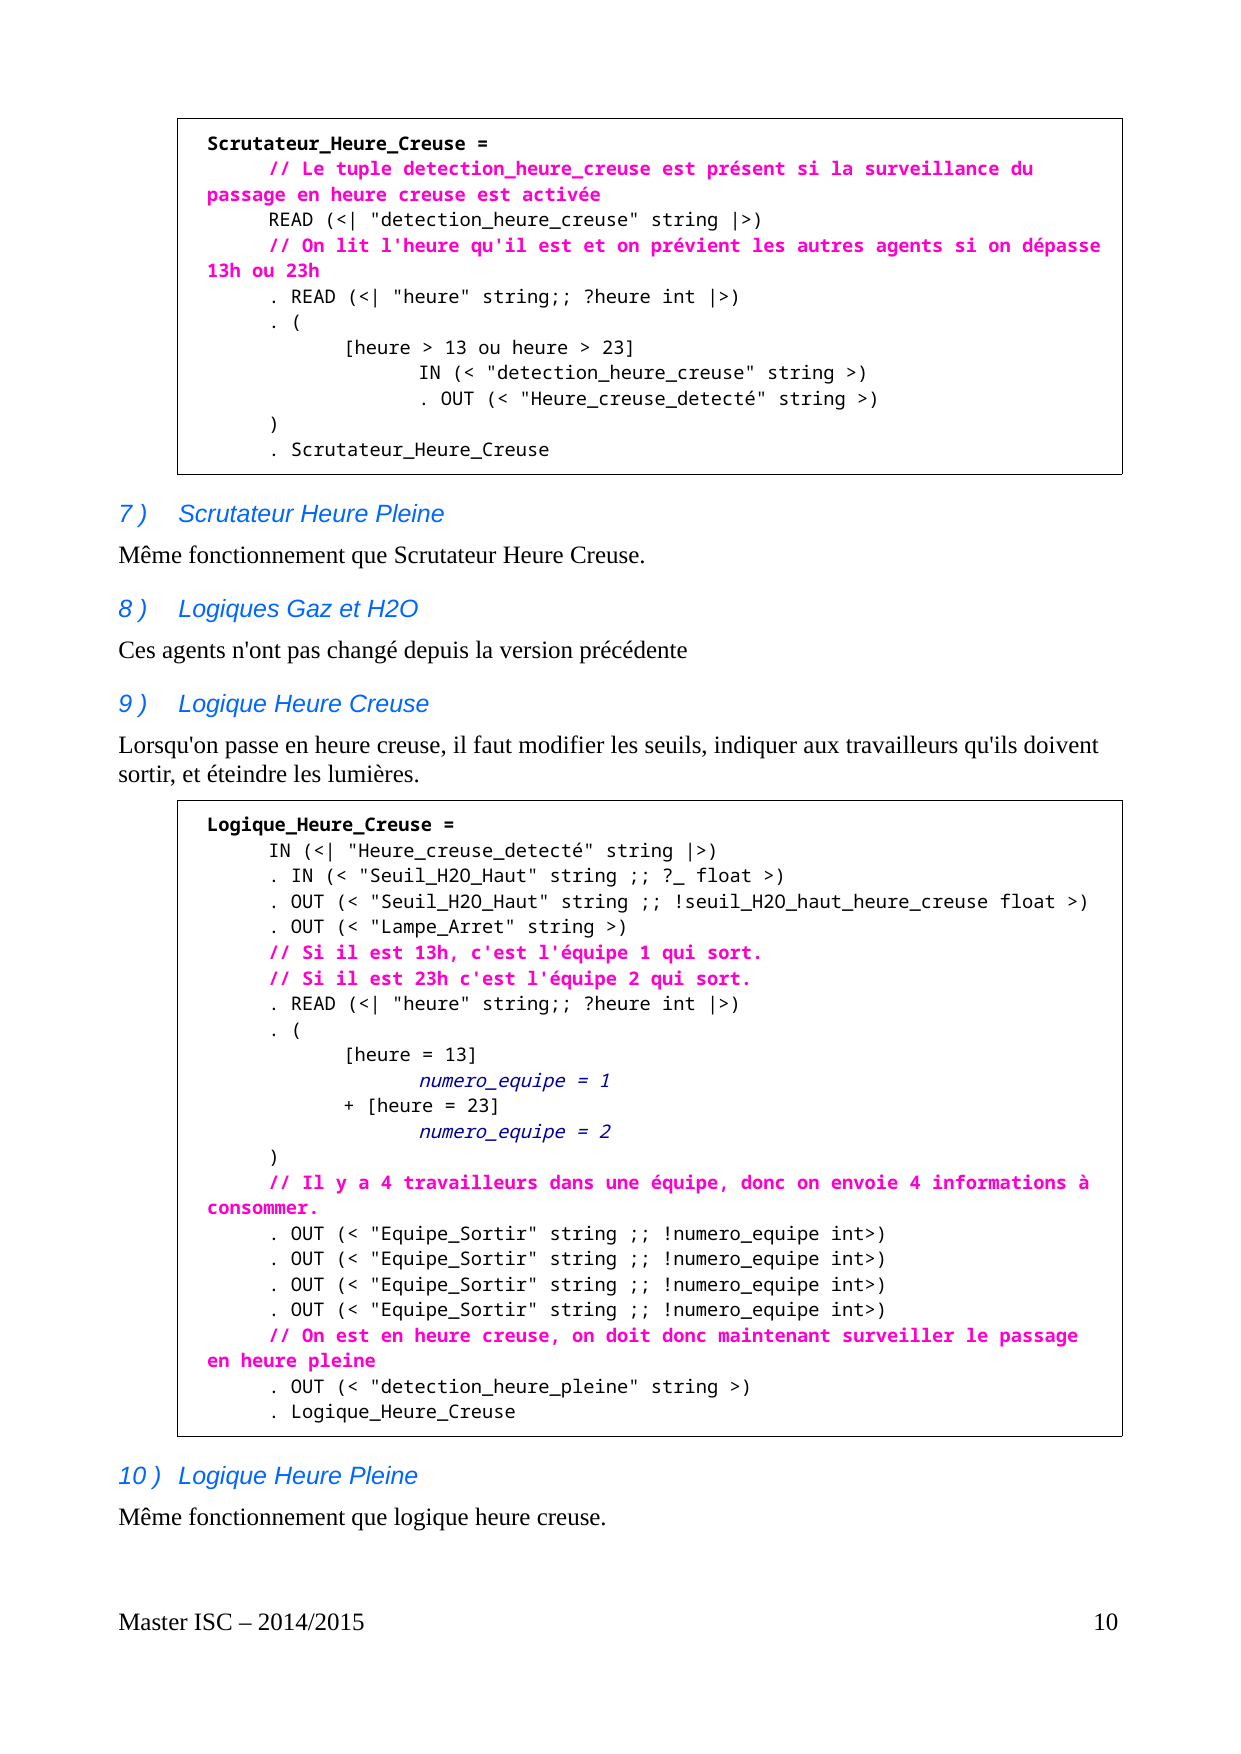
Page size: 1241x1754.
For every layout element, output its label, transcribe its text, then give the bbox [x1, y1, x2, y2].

text + [heure = 23] [178, 1081, 1122, 1106]
text Lorsqu'on passe en heure creuse, il faut modifier les seuils, indiquer aux travailleurs qu'ils doivent sortir, et éteindre les lumières. [118, 730, 1122, 787]
text // Le tuple detection_heure_creuse est présent si la surveillance du passage en heure creuse est activée [178, 144, 1122, 195]
text // Si il est 23h c'est l'équipe 2 qui sort. [178, 953, 1122, 978]
text . OUT (< "Equipe_Sortir" string ;; !numero_equipe int>) [178, 1259, 1122, 1285]
subtitle Logique Heure Pleine [118, 1461, 1122, 1490]
text READ (<| "detection_heure_creuse" string |>) [178, 195, 1122, 220]
text . OUT (< "Equipe_Sortir" string ;; !numero_equipe int>) [178, 1285, 1122, 1310]
text // On lit l'heure qu'il est et on prévient les autres agents si on dépasse 13h ou 23h [178, 220, 1122, 271]
text . Logique_Heure_Creuse [178, 1387, 1122, 1436]
text [heure > 13 ou heure > 23] [178, 322, 1122, 348]
subtitle Logique Heure Creuse [118, 689, 1122, 717]
text // Si il est 13h, c'est l'équipe 1 qui sort. [178, 927, 1122, 953]
subtitle Logiques Gaz et H2O [118, 594, 1122, 622]
text IN (<| "Heure_creuse_detecté" string |>) [178, 825, 1122, 851]
text Même fonctionnement que logique heure creuse. [118, 1502, 1122, 1531]
text . READ (<| "heure" string;; ?heure int |>) [178, 271, 1122, 297]
text . OUT (< "Heure_creuse_detecté" string >) [178, 373, 1122, 399]
text . READ (<| "heure" string;; ?heure int |>) [178, 978, 1122, 1004]
text numero_equipe = 1 [178, 1055, 1122, 1081]
text IN (< "detection_heure_creuse" string >) [178, 348, 1122, 373]
text Scrutateur_Heure_Creuse = [178, 119, 1122, 144]
text Ces agents n'ont pas changé depuis la version précédente [118, 635, 1122, 664]
text numero_equipe = 2 [178, 1106, 1122, 1132]
text . Scrutateur_Heure_Creuse [178, 424, 1122, 474]
text ) [178, 1132, 1122, 1157]
text . IN (< "Seuil_H2O_Haut" string ;; ?_ float >) [178, 851, 1122, 876]
text // On est en heure creuse, on doit donc maintenant surveiller le passage en heure pleine [178, 1310, 1122, 1361]
text . ( [178, 1004, 1122, 1029]
text . OUT (< "Equipe_Sortir" string ;; !numero_equipe int>) [178, 1234, 1122, 1259]
text // Il y a 4 travailleurs dans une équipe, donc on envoie 4 informations à consommer. [178, 1157, 1122, 1208]
text . OUT (< "Equipe_Sortir" string ;; !numero_equipe int>) [178, 1208, 1122, 1234]
text ) [178, 399, 1122, 424]
subtitle Scrutateur Heure Pleine [118, 499, 1122, 527]
text . OUT (< "Lampe_Arret" string >) [178, 902, 1122, 927]
text . OUT (< "Seuil_H2O_Haut" string ;; !seuil_H2O_haut_heure_creuse float >) [178, 876, 1122, 902]
text Même fonctionnement que Scrutateur Heure Creuse. [118, 540, 1122, 569]
text . OUT (< "detection_heure_pleine" string >) [178, 1361, 1122, 1387]
text [heure = 13] [178, 1029, 1122, 1055]
text Logique_Heure_Creuse = [178, 801, 1122, 825]
text . ( [178, 297, 1122, 322]
